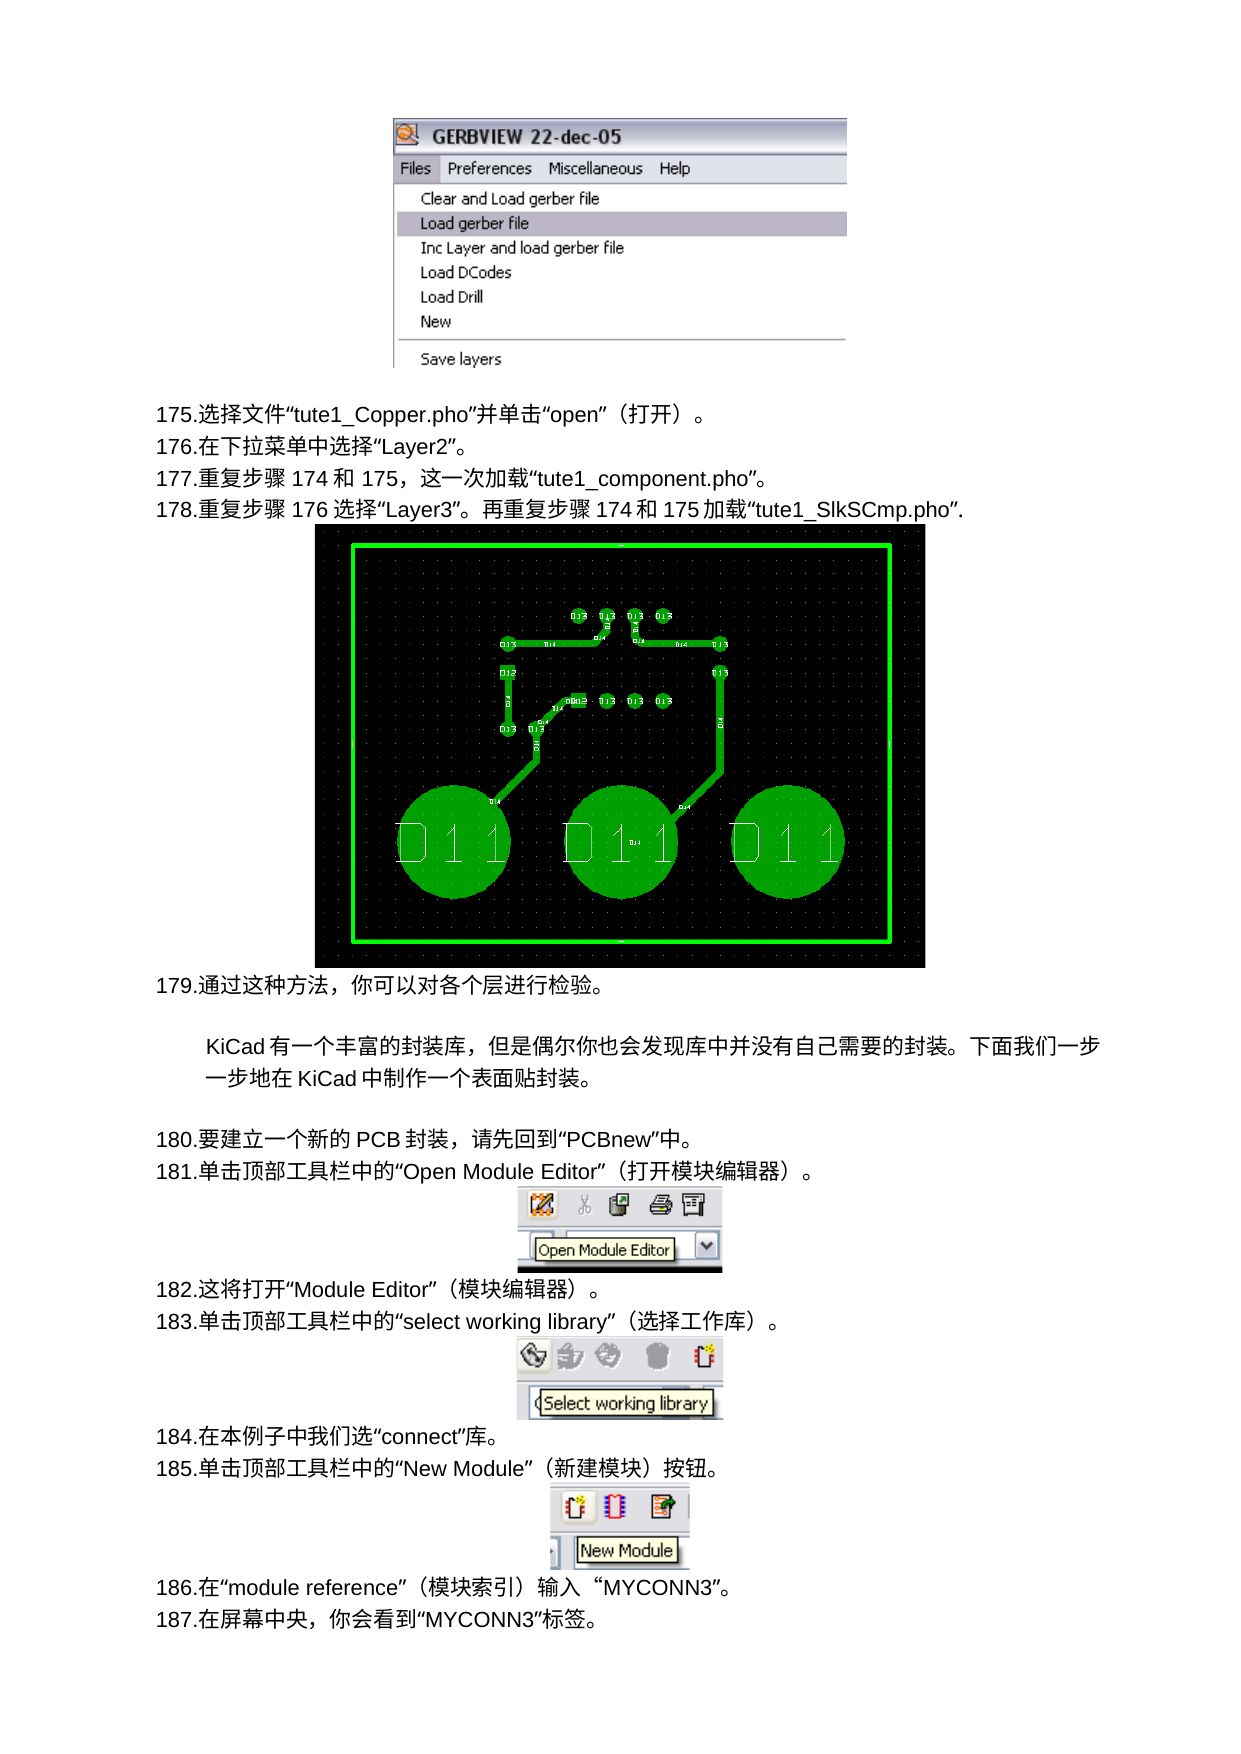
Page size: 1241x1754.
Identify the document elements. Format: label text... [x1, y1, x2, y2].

text KiCad有一个丰富的封装库，但是偶尔你也会发现库中并没有自己需要的封装。下面我们一步一步地在KiCad中制作一个表面贴封装。 [206, 1029, 1122, 1093]
list 单击顶部工具栏中的“Open Module Editor”（打开模块编辑器）。 [156, 1154, 1122, 1186]
list 单击顶部工具栏中的“New Module”（新建模块）按钮。 [156, 1451, 1122, 1483]
list 单击顶部工具栏中的“select working library”（选择工作库）。 [156, 1304, 1122, 1336]
list 重复步骤 174 和 175，这一次加载“tute1_component.pho”。 [156, 461, 1122, 492]
list 要建立一个新的PCB封装，请先回到“PCBnew”中。 [156, 1122, 1122, 1154]
list 在本例子中我们选“connect”库。 [156, 1336, 1122, 1451]
list 这将打开“Module Editor”（模块编辑器）。 [156, 1186, 1122, 1304]
list 在屏幕中央，你会看到“MYCONN3”标签。 [156, 1602, 1122, 1633]
list 在“module reference”（模块索引）输入“MYCONN3”。 [156, 1483, 1122, 1602]
list 在下拉菜单中选择“Layer2”。 [156, 429, 1122, 461]
list 重复步骤 176 选择“Layer3”。再重复步骤174和175加载“tute1_SlkSCmp.pho”. [156, 492, 1122, 524]
list 选择文件“tute1_Copper.pho”并单击“open”（打开）。 [156, 397, 1122, 429]
list 通过这种方法，你可以对各个层进行检验。 [156, 524, 1122, 999]
